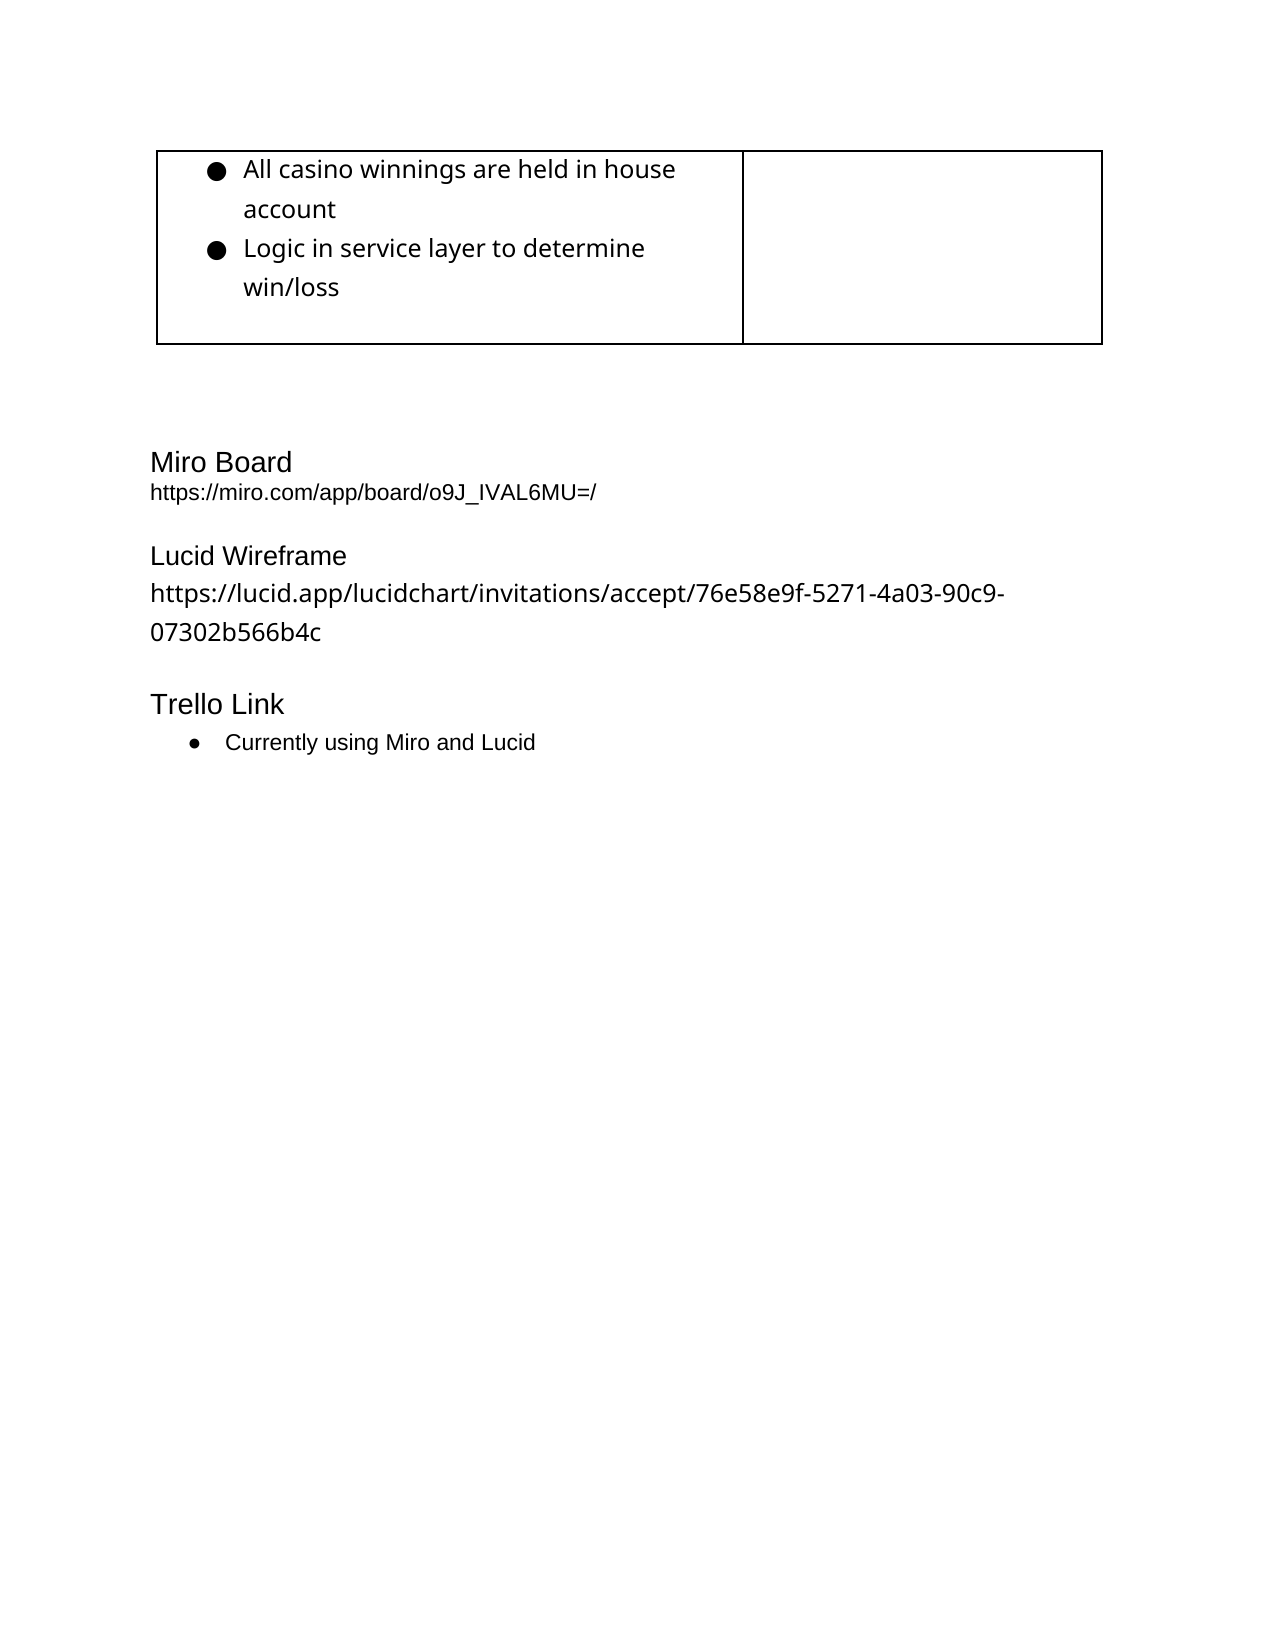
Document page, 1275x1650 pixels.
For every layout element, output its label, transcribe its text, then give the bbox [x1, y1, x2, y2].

text https://lucid.app/lucidchart/invitations/accept/76e58e9f-5271-4a03-90c9-07302b566b4c [150, 575, 1125, 649]
list Currently using Miro and Lucid [187, 729, 1125, 755]
subtitle Miro Board [150, 446, 1125, 479]
table_cell [744, 152, 1101, 343]
text Lucid Wireframe [150, 539, 1125, 571]
text https://miro.com/app/board/o9J_IVAL6MU=/ [150, 479, 1125, 505]
subtitle Trello Link [150, 687, 1125, 721]
